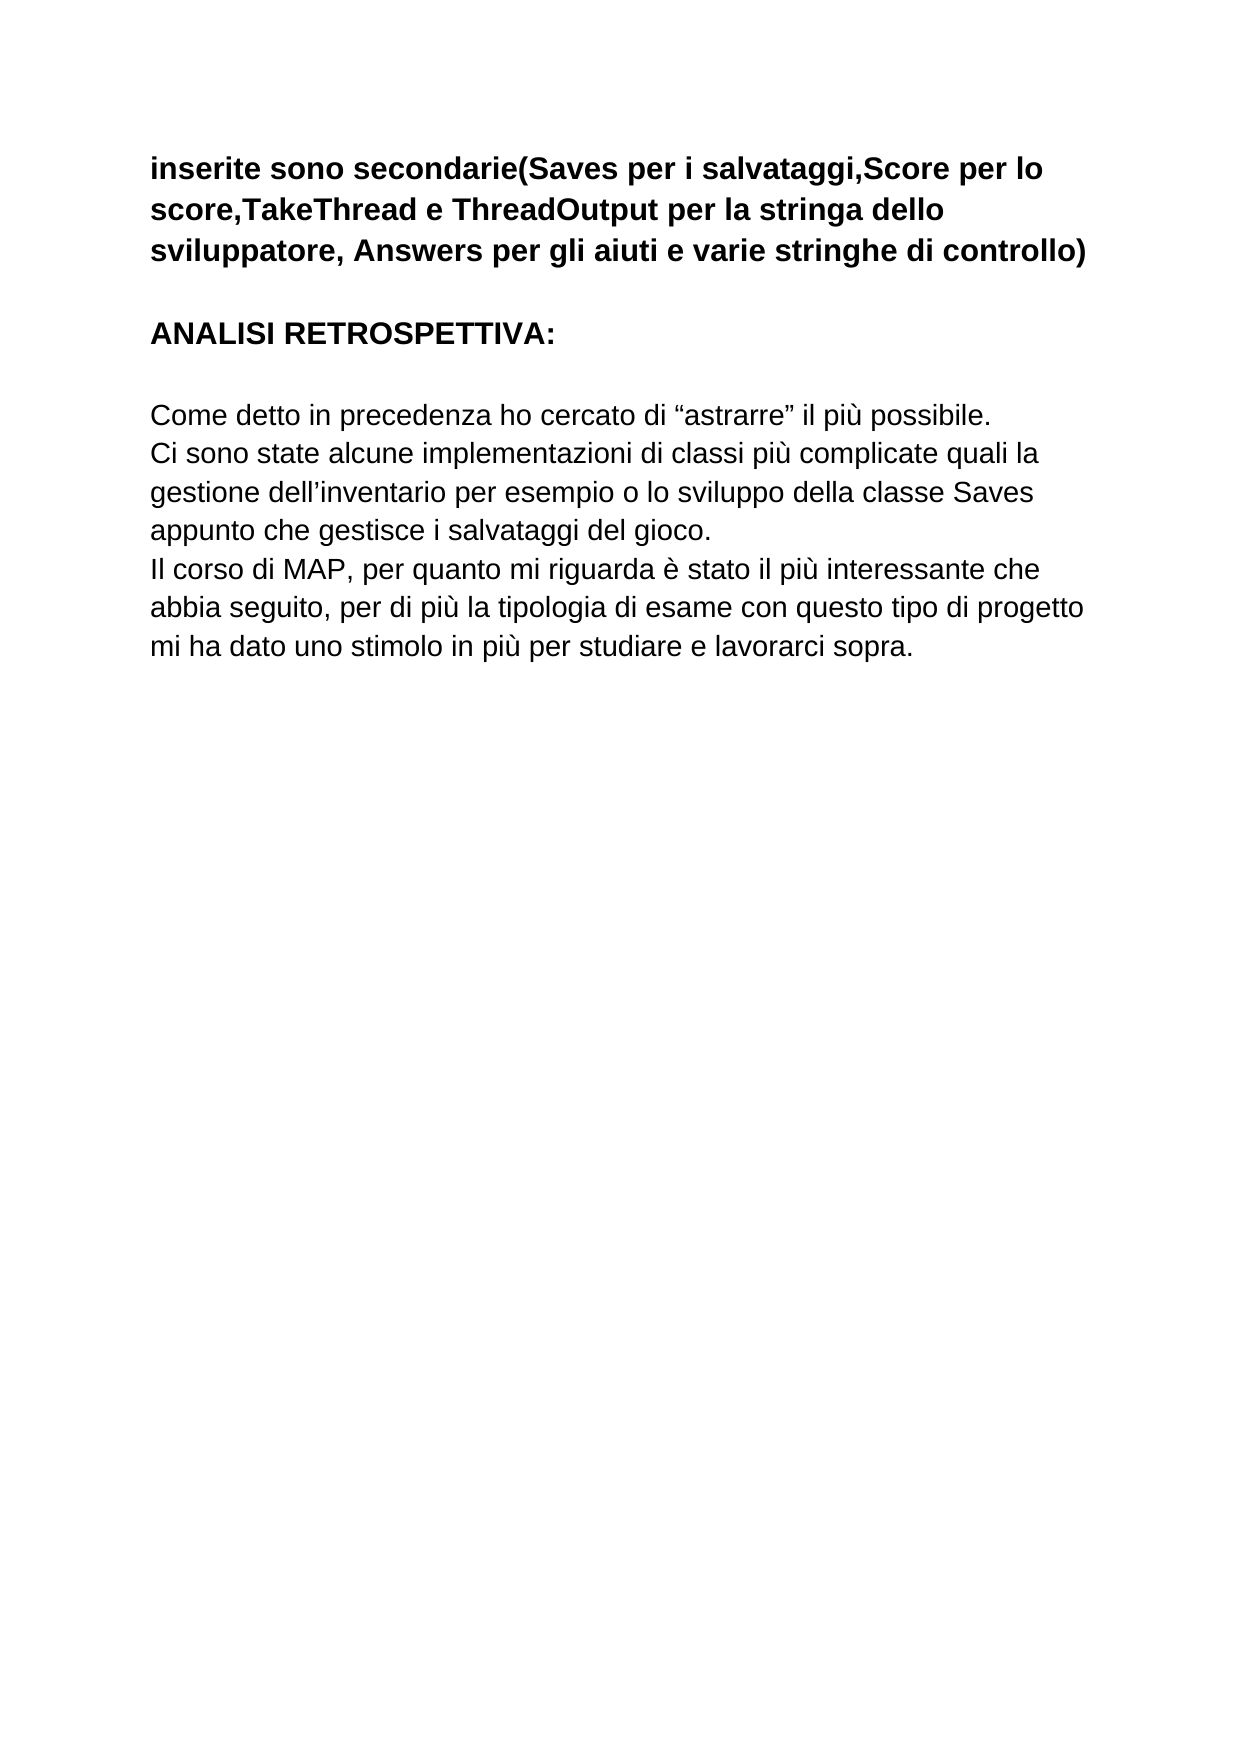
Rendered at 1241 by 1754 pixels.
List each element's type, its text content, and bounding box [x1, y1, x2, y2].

text inserite sono secondarie(Saves per i salvataggi,Score per lo score,TakeThread e ThreadOutput per la stringa dello sviluppatore, Answers per gli aiuti e varie stringhe di controllo) [150, 150, 1090, 268]
text Come detto in precedenza ho cercato di “astrarre” il più possibile. [150, 397, 1090, 431]
text Il corso di MAP, per quanto mi riguarda è stato il più interessante che abbia seguito, per di più la tipologia di esame con questo tipo di progetto mi ha dato uno stimolo in più per studiare e lavorarci sopra. [150, 552, 1090, 662]
text Ci sono state alcune implementazioni di classi più complicate quali la gestione dell’inventario per esempio o lo sviluppo della classe Saves appunto che gestisce i salvataggi del gioco. [150, 436, 1090, 547]
text ANALISI RETROSPETTIVA: [150, 315, 1090, 351]
